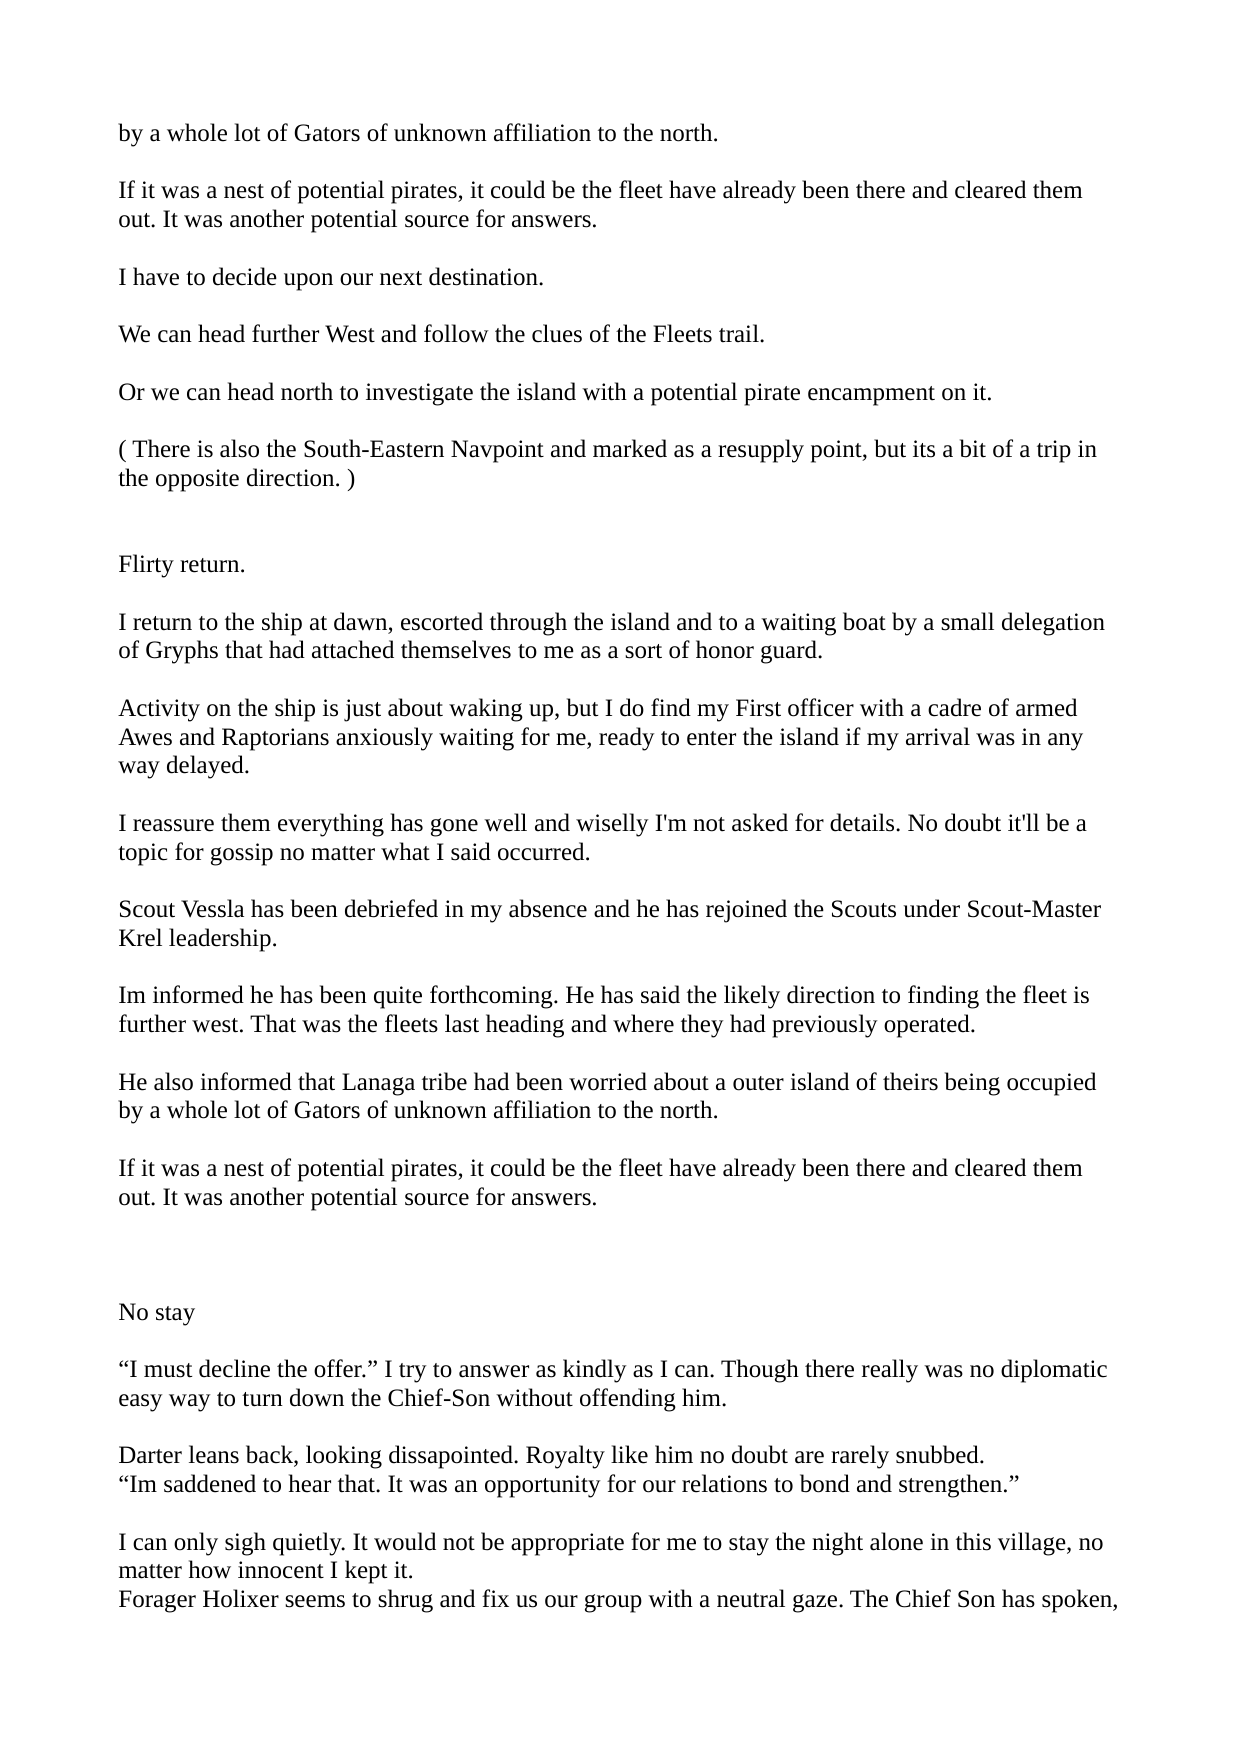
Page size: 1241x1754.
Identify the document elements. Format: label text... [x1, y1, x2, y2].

text I can only sigh quietly. It would not be appropriate for me to stay the night alone in this village, no matter how innocent I kept it. [118, 1527, 1122, 1584]
text I have to decide upon our next destination. [118, 262, 1122, 291]
text He also informed that Lanaga tribe had been worried about a outer island of theirs being occupied by a whole lot of Gators of unknown affiliation to the north. [118, 1067, 1122, 1124]
text Activity on the ship is just about waking up, but I do find my First officer with a cadre of armed Awes and Raptorians anxiously waiting for me, ready to enter the island if my arrival was in any way delayed. [118, 693, 1122, 779]
text “I must decline the offer.” I try to answer as kindly as I can. Though there really was no diplomatic easy way to turn down the Chief-Son without offending him. [118, 1354, 1122, 1412]
text ( There is also the South-Eastern Navpoint and marked as a resupply point, but its a bit of a trip in the opposite direction. ) [118, 434, 1122, 492]
text We can head further West and follow the clues of the Fleets trail. [118, 319, 1122, 348]
text “Im saddened to hear that. It was an opportunity for our relations to bond and strengthen.” [118, 1469, 1122, 1498]
text Scout Vessla has been debriefed in my absence and he has rejoined the Scouts under Scout-Master Krel leadership. [118, 894, 1122, 952]
text I return to the ship at dawn, escorted through the island and to a waiting boat by a small delegation of Gryphs that had attached themselves to me as a sort of honor guard. [118, 607, 1122, 664]
text If it was a nest of potential pirates, it could be the fleet have already been there and cleared them out. It was another potential source for answers. [118, 176, 1122, 233]
text No stay [118, 1297, 1122, 1326]
text Forager Holixer seems to shrug and fix us our group with a neutral gaze. The Chief Son has spoken, [118, 1584, 1122, 1613]
text by a whole lot of Gators of unknown affiliation to the north. [118, 118, 1122, 147]
text Im informed he has been quite forthcoming. He has said the likely direction to finding the fleet is further west. That was the fleets last heading and where they had previously operated. [118, 981, 1122, 1038]
text If it was a nest of potential pirates, it could be the fleet have already been there and cleared them out. It was another potential source for answers. [118, 1153, 1122, 1211]
text Darter leans back, looking dissapointed. Royalty like him no doubt are rarely snubbed. [118, 1441, 1122, 1469]
text Or we can head north to investigate the island with a potential pirate encampment on it. [118, 377, 1122, 406]
text Flirty return. [118, 549, 1122, 578]
text I reassure them everything has gone well and wiselly I'm not asked for details. No doubt it'll be a topic for gossip no matter what I said occurred. [118, 808, 1122, 866]
